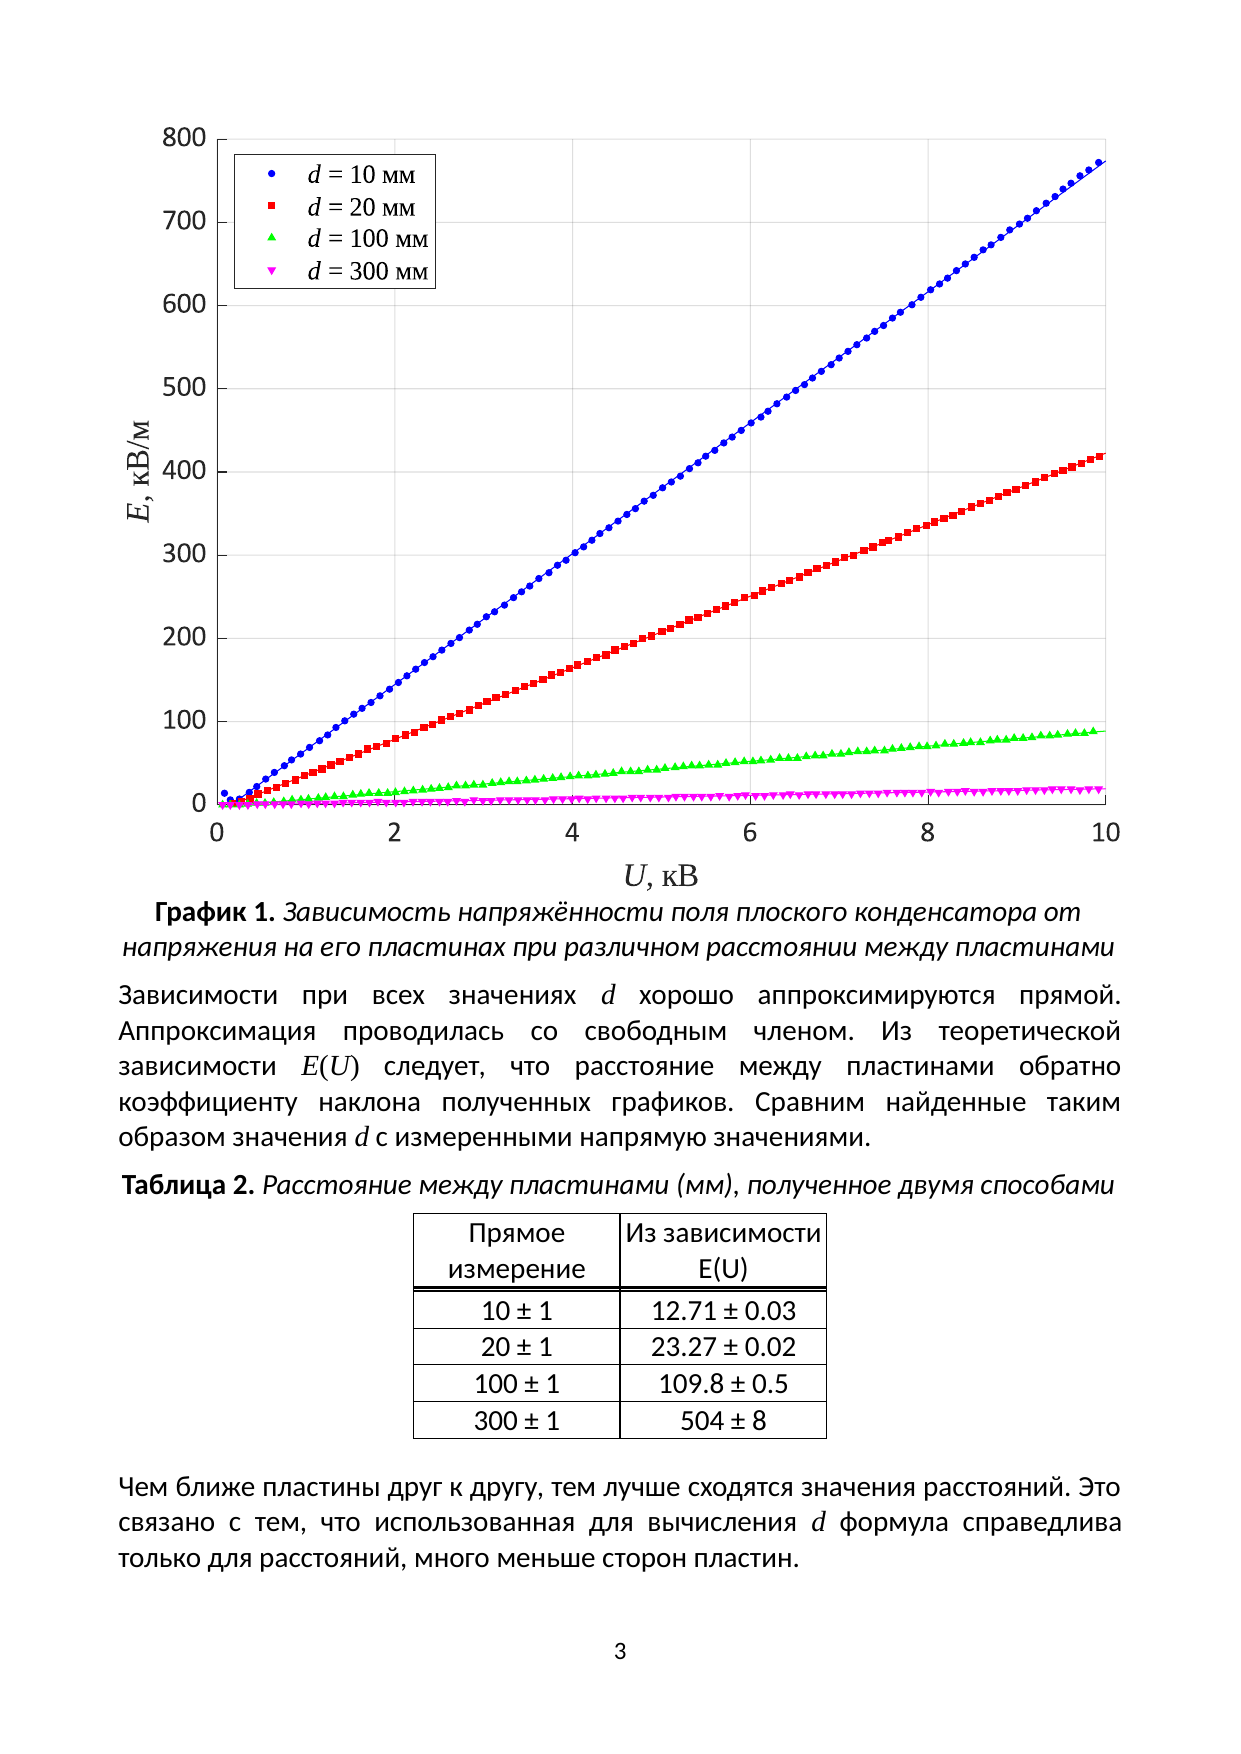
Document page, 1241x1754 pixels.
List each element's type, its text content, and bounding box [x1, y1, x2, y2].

text Таблица 2. Расстояние между пластинами (мм), полученное двумя способами [118, 1166, 1122, 1201]
table_cell 300 ± 1 [414, 1402, 619, 1437]
table_header Из зависимости E(U) [621, 1214, 826, 1286]
table_cell 10 ± 1 [414, 1292, 619, 1327]
text График 1. Зависимость напряжённости поля плоского конденсатора от напряжения на его пластинах при различном расстоянии между пластинами [118, 893, 1122, 964]
text Чем ближе пластины друг к другу, тем лучше сходятся значения расстояний. Это связано с тем, что использованная для вычисления d формула справедлива только для расстояний, много меньше сторон пластин. [118, 1468, 1122, 1575]
table_cell 23.27 ± 0.02 [621, 1329, 826, 1364]
text Зависимости при всех значениях d хорошо аппроксимируются прямой. Аппроксимация проводилась со свободным членом. Из теоретической зависимости E(U) следует, что расстояние между пластинами обратно коэффициенту наклона полученных графиков. Сравним найденные таким образом значения d с измеренными напрямую значениями. [118, 976, 1122, 1154]
table_header Прямое измерение [414, 1214, 619, 1286]
table_cell 109.8 ± 0.5 [621, 1365, 826, 1401]
table_cell 504 ± 8 [621, 1402, 826, 1437]
table_cell 12.71 ± 0.03 [621, 1292, 826, 1327]
table_cell 100 ± 1 [414, 1365, 619, 1401]
table_cell 20 ± 1 [414, 1329, 619, 1364]
